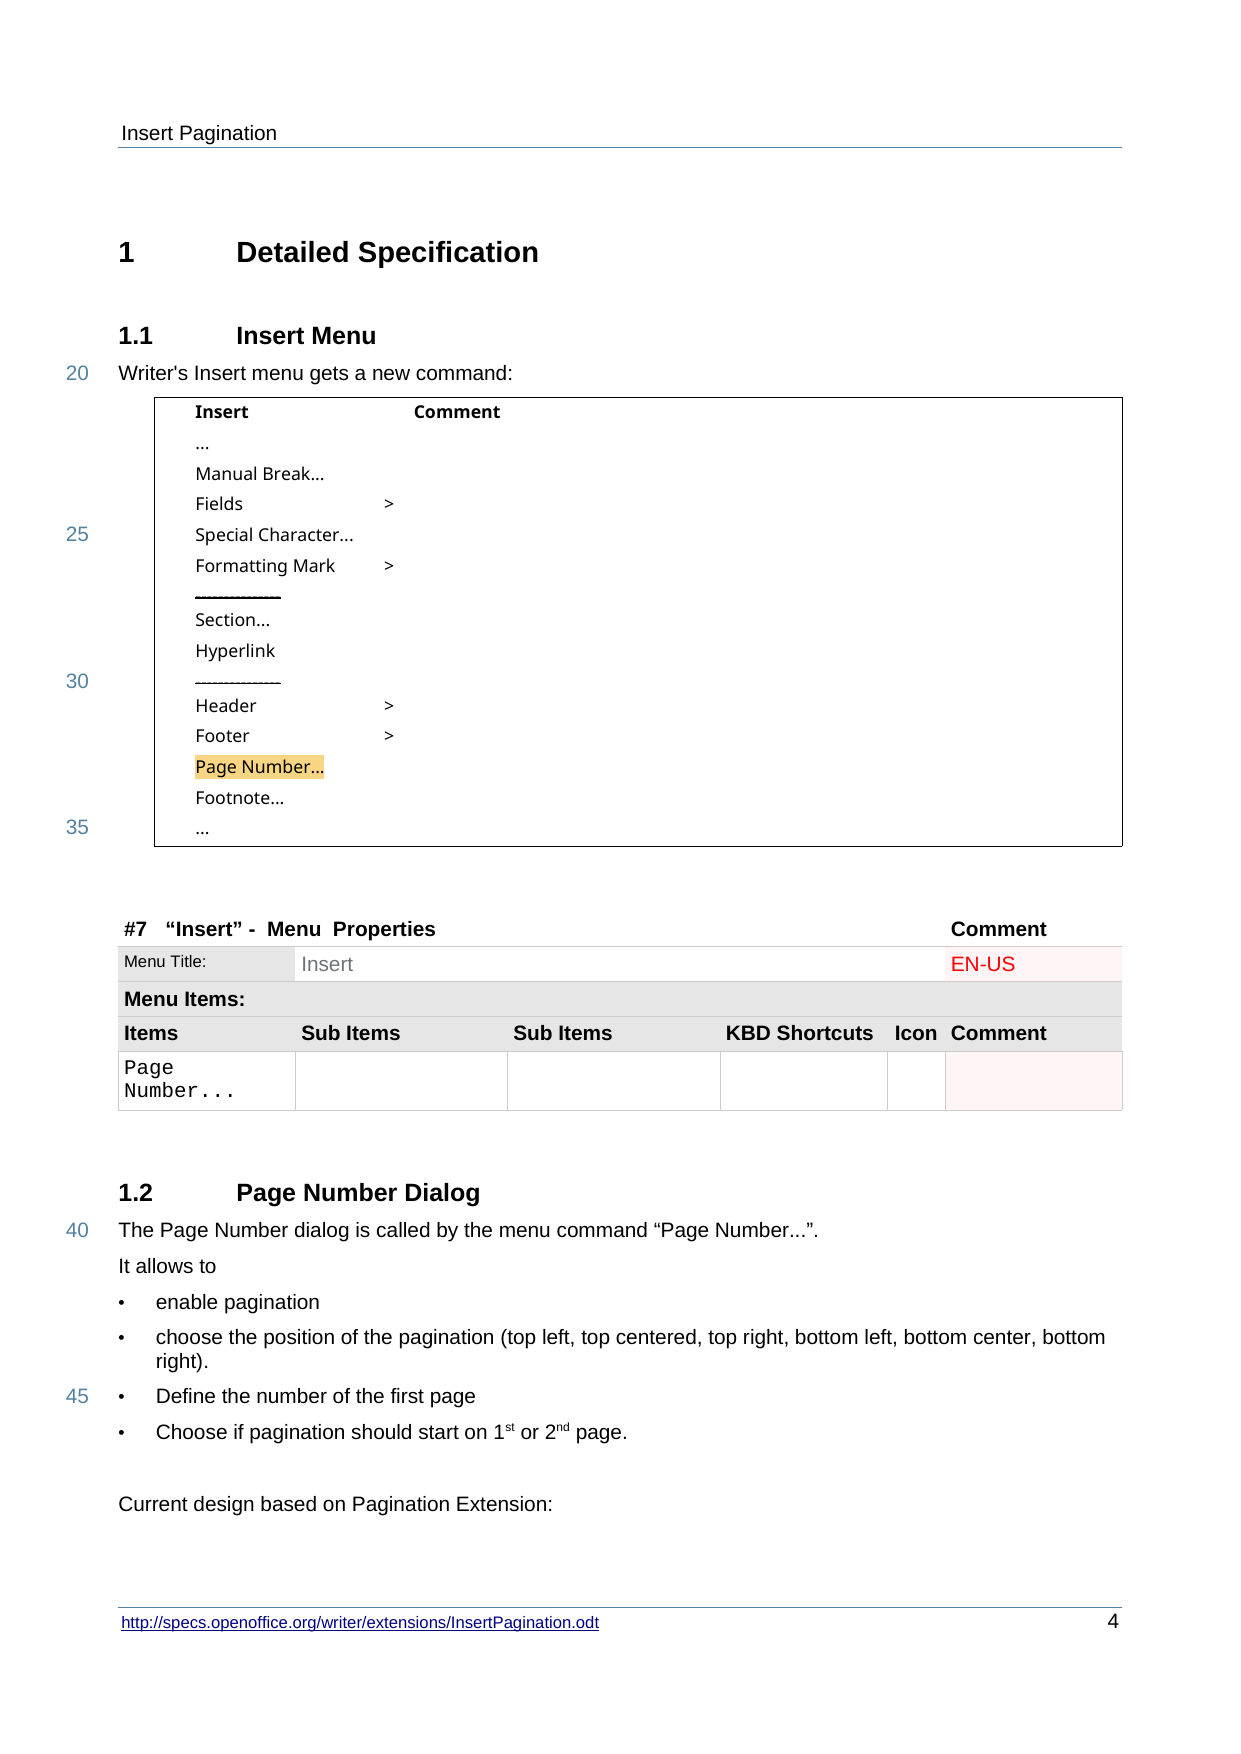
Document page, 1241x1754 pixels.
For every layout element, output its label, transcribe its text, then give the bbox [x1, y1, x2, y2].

subtitle Detailed Specification [118, 236, 1122, 268]
text The Page Number dialog is called by the menu command “Page Number...”. [118, 1219, 1122, 1242]
text Special Character... [155, 516, 1122, 547]
subtitle Page Number Dialog [118, 1179, 1122, 1207]
text Footnote... [155, 779, 1122, 809]
title Insert Comment [155, 398, 1122, 424]
text --------------- [155, 663, 1122, 687]
table_cell Items [118, 1017, 295, 1051]
table_cell KBD Shortcuts [720, 1017, 887, 1051]
text Footer > [155, 718, 1122, 748]
table_cell <Keyborard shortcut here> [721, 1052, 887, 1110]
text Hyperlink [155, 632, 1122, 663]
text Section... [155, 602, 1122, 632]
table_header Comment [945, 911, 1122, 946]
list Define the number of the first page [118, 1385, 1122, 1408]
table_cell Insert [295, 947, 945, 981]
list Choose if pagination should start on 1st or 2nd page. [118, 1421, 1122, 1444]
text ... [155, 424, 1122, 455]
table_cell Sub Items [507, 1017, 720, 1051]
text Current design based on Pagination Extension: [118, 1492, 1122, 1515]
list enable pagination [118, 1290, 1122, 1313]
table_cell [508, 1052, 720, 1110]
text It allows to [118, 1254, 1122, 1278]
subtitle Insert Menu [118, 322, 1122, 349]
table_cell Comment [945, 1017, 1122, 1051]
table_header “Insert” - Menu Properties [118, 911, 945, 946]
table_cell Menu Title: [118, 947, 295, 981]
table_cell EN-US [945, 947, 1122, 981]
text Page Number... [155, 748, 1122, 779]
text Formatting Mark > [155, 547, 1122, 577]
table_cell <...> [888, 1052, 945, 1110]
text --------------- [155, 578, 1122, 602]
text ... [155, 810, 1122, 846]
table_cell [946, 1052, 1122, 1110]
table_cell Menu Items: [118, 982, 1122, 1016]
table_cell Page Number... [119, 1052, 295, 1110]
text Writer's Insert menu gets a new command: [118, 361, 1122, 384]
text Fields > [155, 486, 1122, 516]
table_cell Sub Items [295, 1017, 507, 1051]
list choose the position of the pagination (top left, top centered, top right, bottom left, bottom center, bottom right). [118, 1326, 1122, 1372]
text Header > [155, 687, 1122, 717]
table_cell [296, 1052, 507, 1110]
text Manual Break... [155, 455, 1122, 485]
table_cell Icon [887, 1017, 945, 1051]
